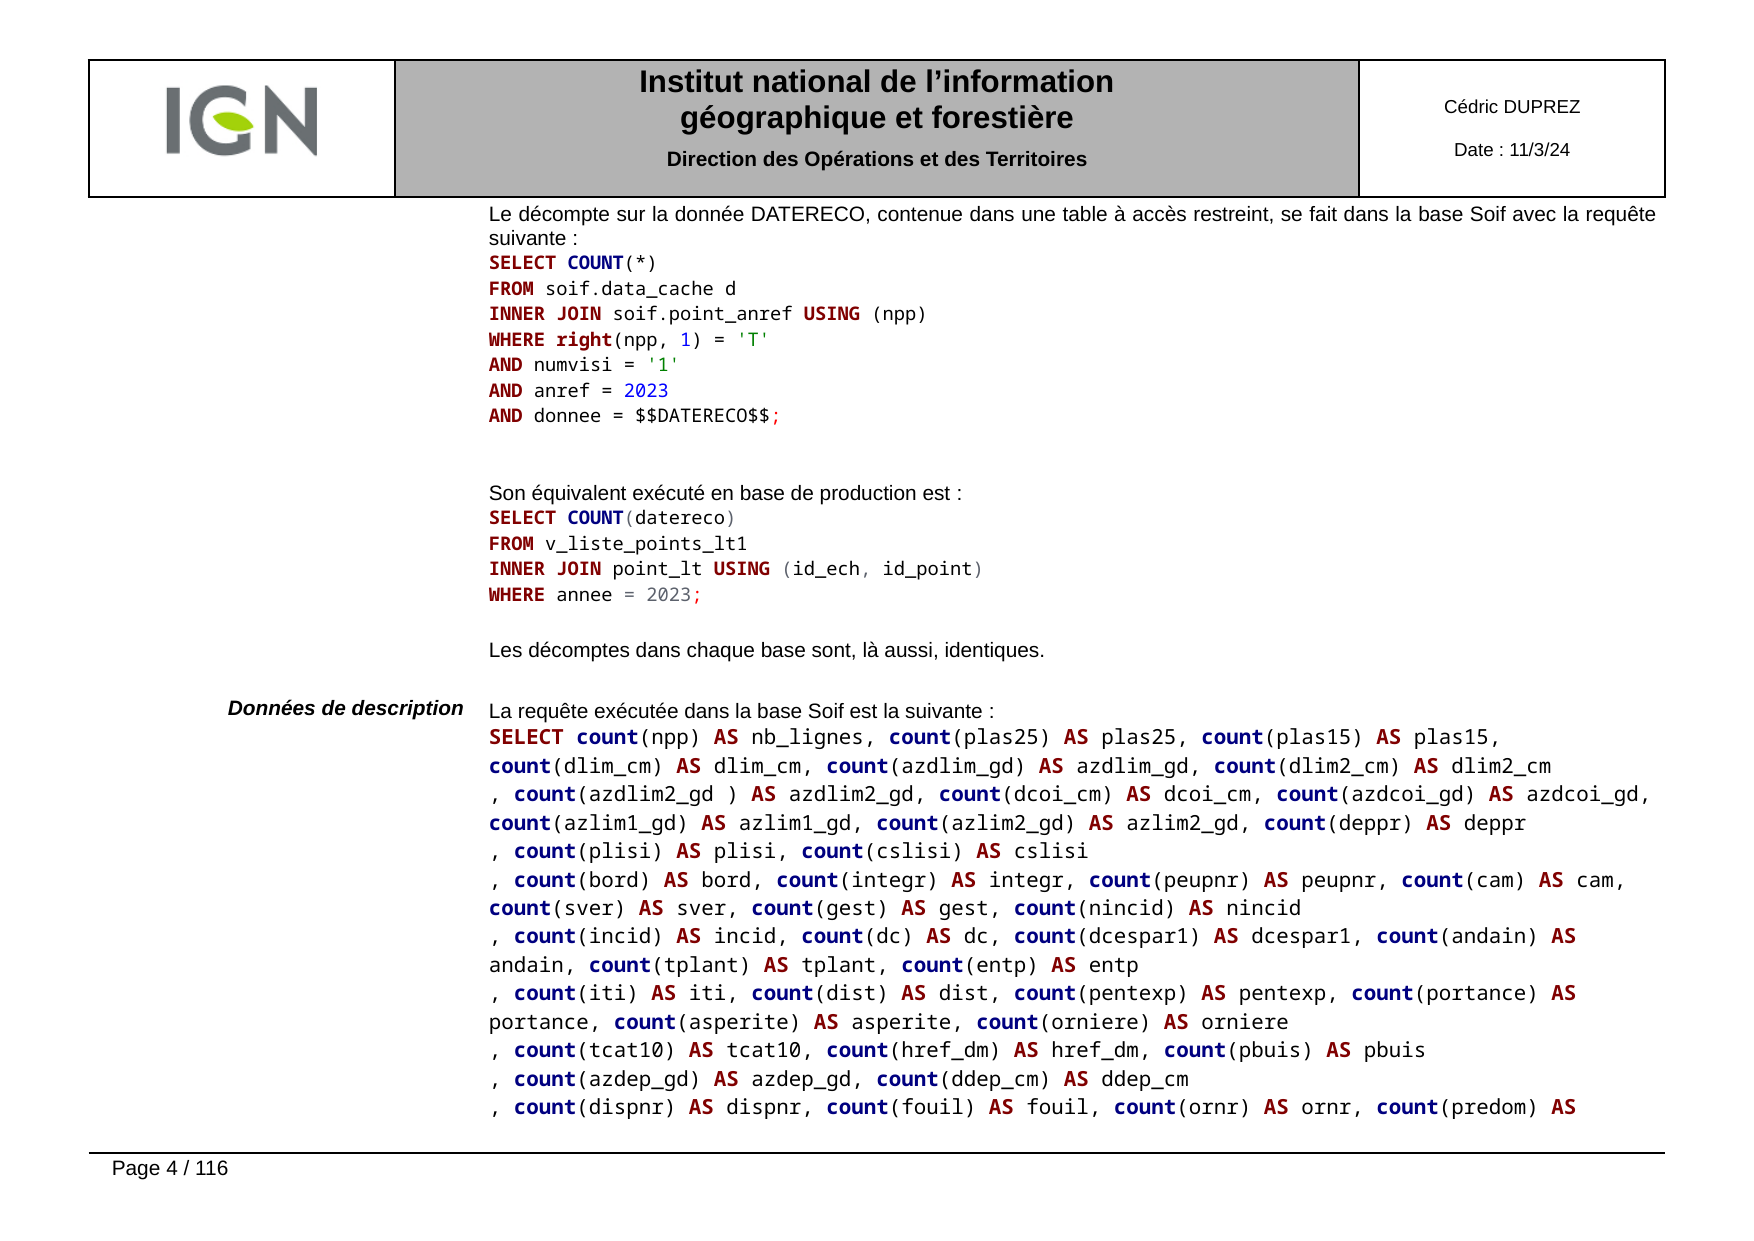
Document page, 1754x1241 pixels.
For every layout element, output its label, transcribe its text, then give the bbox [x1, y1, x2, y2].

table_cell La requête exécutée dans la base Soif est la suivante : SELECT count(npp) AS nb_lignes, count(plas25) AS plas25, count(plas15) AS plas15, count(dlim_cm) AS dlim_cm, count(azdlim_gd) AS azdlim_gd, count(dlim2_cm) AS dlim2_cm , count(azdlim2_gd ) AS azdlim2_gd, count(dcoi_cm) AS dcoi_cm, count(azdcoi_gd) AS azdcoi_gd, count(azlim1_gd) AS azlim1_gd, count(azlim2_gd) AS azlim2_gd, count(deppr) AS deppr , count(plisi) AS plisi, count(cslisi) AS cslisi , count(bord) AS bord, count(integr) AS integr, count(peupnr) AS peupnr, count(cam) AS cam, count(sver) AS sver, count(gest) AS gest, count(nincid) AS nincid , count(incid) AS incid, count(dc) AS dc, count(dcespar1) AS dcespar1, count(andain) AS andain, count(tplant) AS tplant, count(entp) AS entp , count(iti) AS iti, count(dist) AS dist, count(pentexp) AS pentexp, count(portance) AS portance, count(asperite) AS asperite, count(orniere) AS orniere , count(tcat10) AS tcat10, count(href_dm) AS href_dm, count(pbuis) AS pbuis , count(azdep_gd) AS azdep_gd, count(ddep_cm) AS ddep_cm , count(dispnr) AS dispnr, count(fouil) AS fouil, count(ornr) AS ornr, count(predom) AS [483, 695, 1665, 1127]
picture [141, 62, 343, 180]
table_cell [89, 198, 483, 695]
table_cell Données de description [89, 695, 483, 1127]
table_cell Le décompte sur la donnée DATERECO, contenue dans une table à accès restreint, se fait dans la base Soif avec la requête suivante : SELECT COUNT(*) FROM soif.data_cache d INNER JOIN soif.point_anref USING (npp) WHERE right(npp, 1) = 'T' AND numvisi = '1' AND anref = 2023 AND donnee = $$DATERECO$$; Son équivalent exécuté en base de production est : SELECT COUNT(datereco) FROM v_liste_points_lt1 INNER JOIN point_lt USING (id_ech, id_point) WHERE annee = 2023; Les décomptes dans chaque base sont, là aussi, identiques. [483, 198, 1665, 695]
